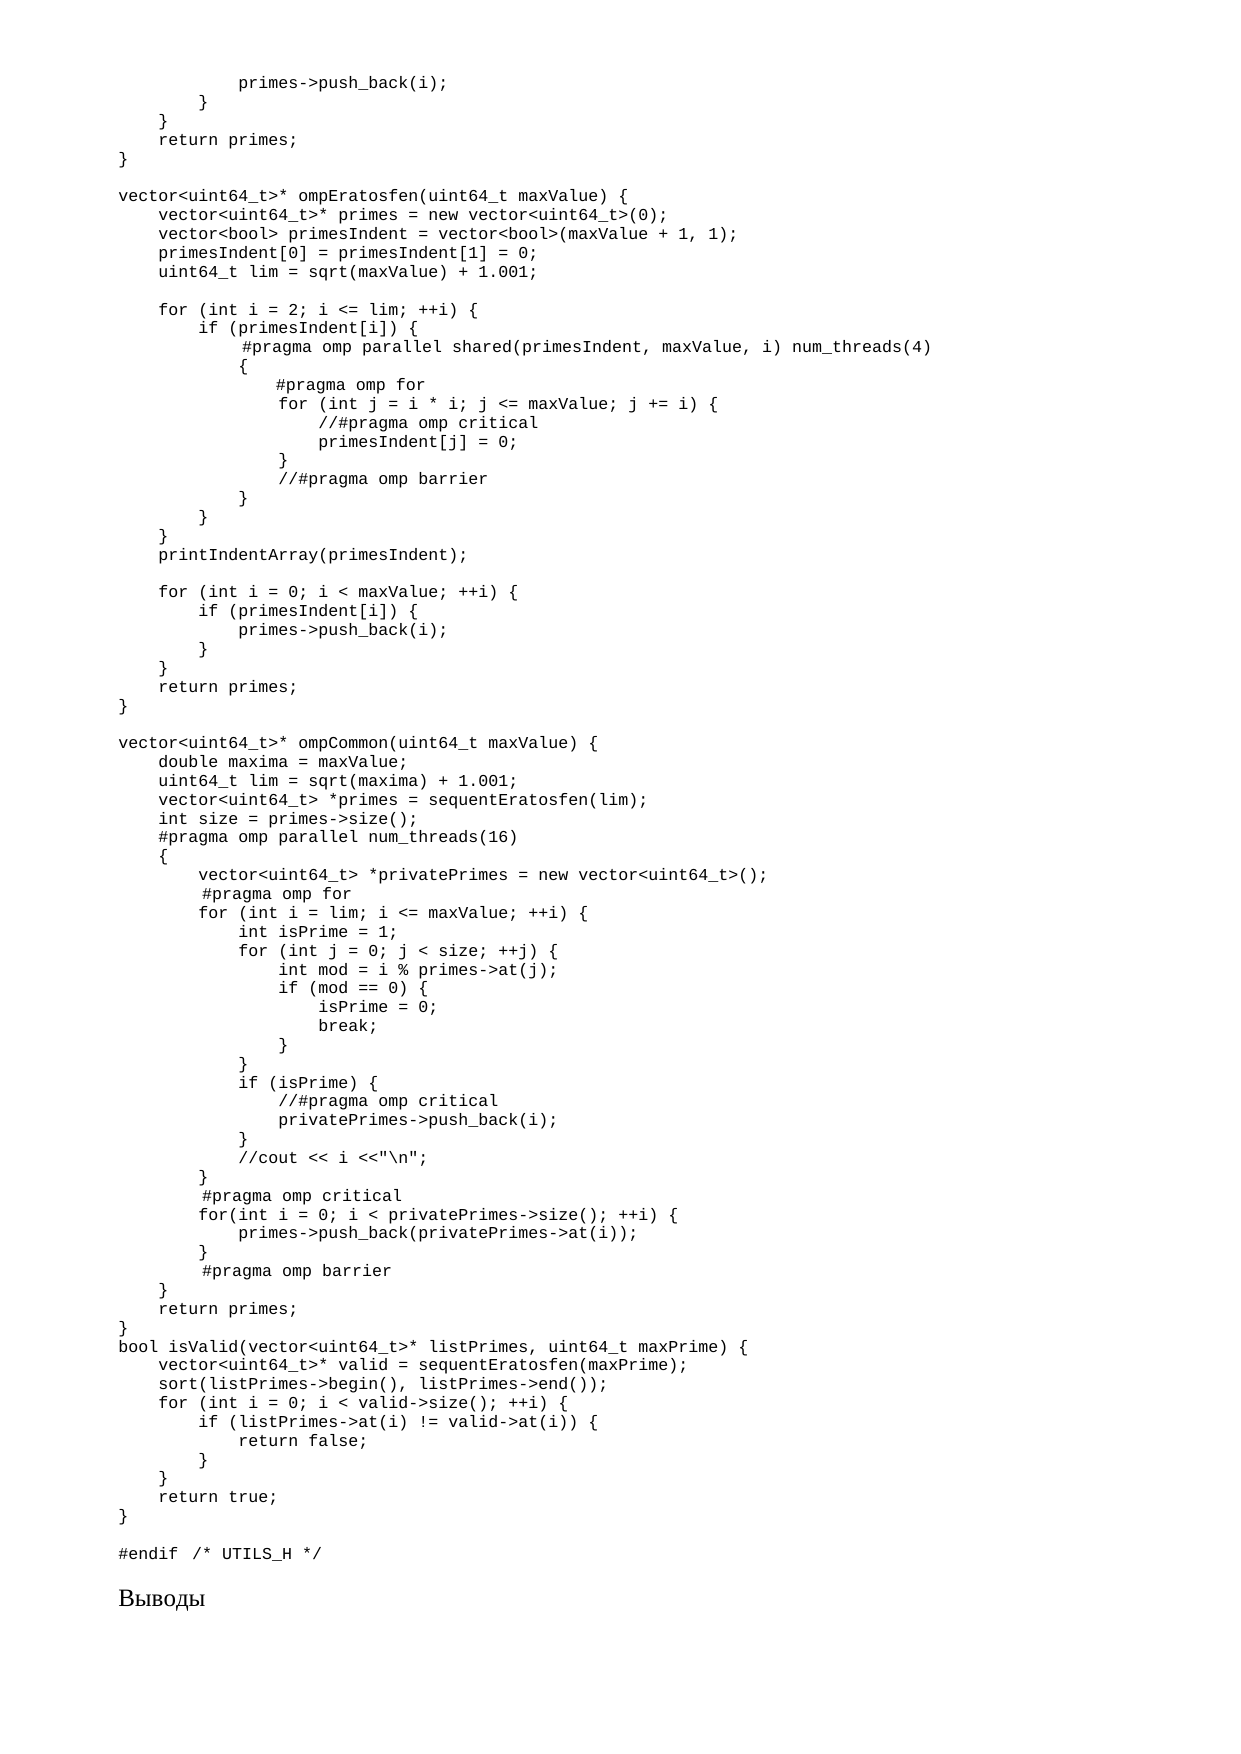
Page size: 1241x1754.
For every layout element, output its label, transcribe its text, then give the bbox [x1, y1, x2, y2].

text primes->push_back(i); [118, 622, 1162, 641]
text return true; [118, 1489, 1162, 1508]
text } [118, 113, 1162, 131]
text } [118, 1451, 1162, 1470]
text } [118, 452, 1162, 471]
text } [118, 1055, 1162, 1074]
text for (int j = 0; j < size; ++j) { [118, 942, 1162, 961]
text if (mod == 0) { [118, 980, 1162, 999]
text uint64_t lim = sqrt(maxima) + 1.001; [118, 772, 1162, 791]
text vector<uint64_t> *privatePrimes = new vector<uint64_t>(); [118, 867, 1162, 886]
text #pragma omp barrier [118, 1263, 1162, 1282]
text #pragma omp for [118, 886, 1162, 904]
text } [118, 1319, 1162, 1338]
text isPrime = 0; [118, 999, 1162, 1018]
text } [118, 508, 1162, 527]
text for (int i = 2; i <= lim; ++i) { [118, 301, 1162, 320]
text } [118, 1244, 1162, 1263]
text #pragma omp parallel num_threads(16) [118, 829, 1162, 848]
text if (listPrimes->at(i) != valid->at(i)) { [118, 1413, 1162, 1432]
text int size = primes->size(); [118, 810, 1162, 829]
text if (primesIndent[i]) { [118, 603, 1162, 622]
text //#pragma omp critical [118, 1093, 1162, 1112]
text vector<uint64_t>* valid = sequentEratosfen(maxPrime); [118, 1357, 1162, 1376]
text } [118, 94, 1162, 113]
text vector<uint64_t> *primes = sequentEratosfen(lim); [118, 791, 1162, 810]
text return primes; [118, 1300, 1162, 1319]
text #pragma omp critical [118, 1187, 1162, 1206]
text } [118, 150, 1162, 169]
text if (isPrime) { [118, 1074, 1162, 1093]
text } [118, 641, 1162, 659]
text uint64_t lim = sqrt(maxValue) + 1.001; [118, 263, 1162, 282]
text primes->push_back(privatePrimes->at(i)); [118, 1225, 1162, 1244]
text bool isValid(vector<uint64_t>* listPrimes, uint64_t maxPrime) { [118, 1338, 1162, 1357]
text //cout << i <<"\n"; [118, 1149, 1162, 1168]
text for (int i = lim; i <= maxValue; ++i) { [118, 904, 1162, 923]
text //#pragma omp critical [118, 414, 1162, 433]
text primes->push_back(i); [118, 75, 1162, 94]
text primesIndent[j] = 0; [118, 433, 1162, 452]
text int mod = i % primes->at(j); [118, 961, 1162, 980]
text if (primesIndent[i]) { [118, 320, 1162, 339]
text } [118, 1168, 1162, 1187]
text for (int i = 0; i < valid->size(); ++i) { [118, 1395, 1162, 1413]
text for (int j = i * i; j <= maxValue; j += i) { [118, 395, 1162, 414]
text double maxima = maxValue; [118, 754, 1162, 772]
text vector<bool> primesIndent = vector<bool>(maxValue + 1, 1); [118, 226, 1162, 244]
text } [118, 1131, 1162, 1149]
text } [118, 527, 1162, 546]
text vector<uint64_t>* primes = new vector<uint64_t>(0); [118, 207, 1162, 226]
text vector<uint64_t>* ompEratosfen(uint64_t maxValue) { [118, 188, 1162, 207]
text } [118, 1036, 1162, 1055]
text sort(listPrimes->begin(), listPrimes->end()); [118, 1376, 1162, 1395]
text for (int i = 0; i < maxValue; ++i) { [118, 584, 1162, 603]
text primesIndent[0] = primesIndent[1] = 0; [118, 244, 1162, 263]
text printIndentArray(primesIndent); [118, 546, 1162, 565]
text break; [118, 1018, 1162, 1036]
text } [118, 1282, 1162, 1300]
text for(int i = 0; i < privatePrimes->size(); ++i) { [118, 1206, 1162, 1225]
text } [118, 490, 1162, 508]
text vector<uint64_t>* ompCommon(uint64_t maxValue) { [118, 735, 1162, 754]
text return primes; [118, 131, 1162, 150]
text return false; [118, 1432, 1162, 1451]
text } [118, 659, 1162, 678]
text } [118, 1470, 1162, 1489]
text int isPrime = 1; [118, 923, 1162, 942]
text #pragma omp for [118, 377, 1162, 395]
text privatePrimes->push_back(i); [118, 1112, 1162, 1131]
text return primes; [118, 678, 1162, 697]
text //#pragma omp barrier [118, 471, 1162, 490]
text #endif /* UTILS_H */ [118, 1546, 1162, 1564]
text { [118, 358, 1162, 377]
text } [118, 1508, 1162, 1527]
text } [118, 697, 1162, 716]
text { [118, 848, 1162, 867]
text #pragma omp parallel shared(primesIndent, maxValue, i) num_threads(4) [118, 339, 1162, 358]
text Выводы [118, 1583, 1162, 1612]
